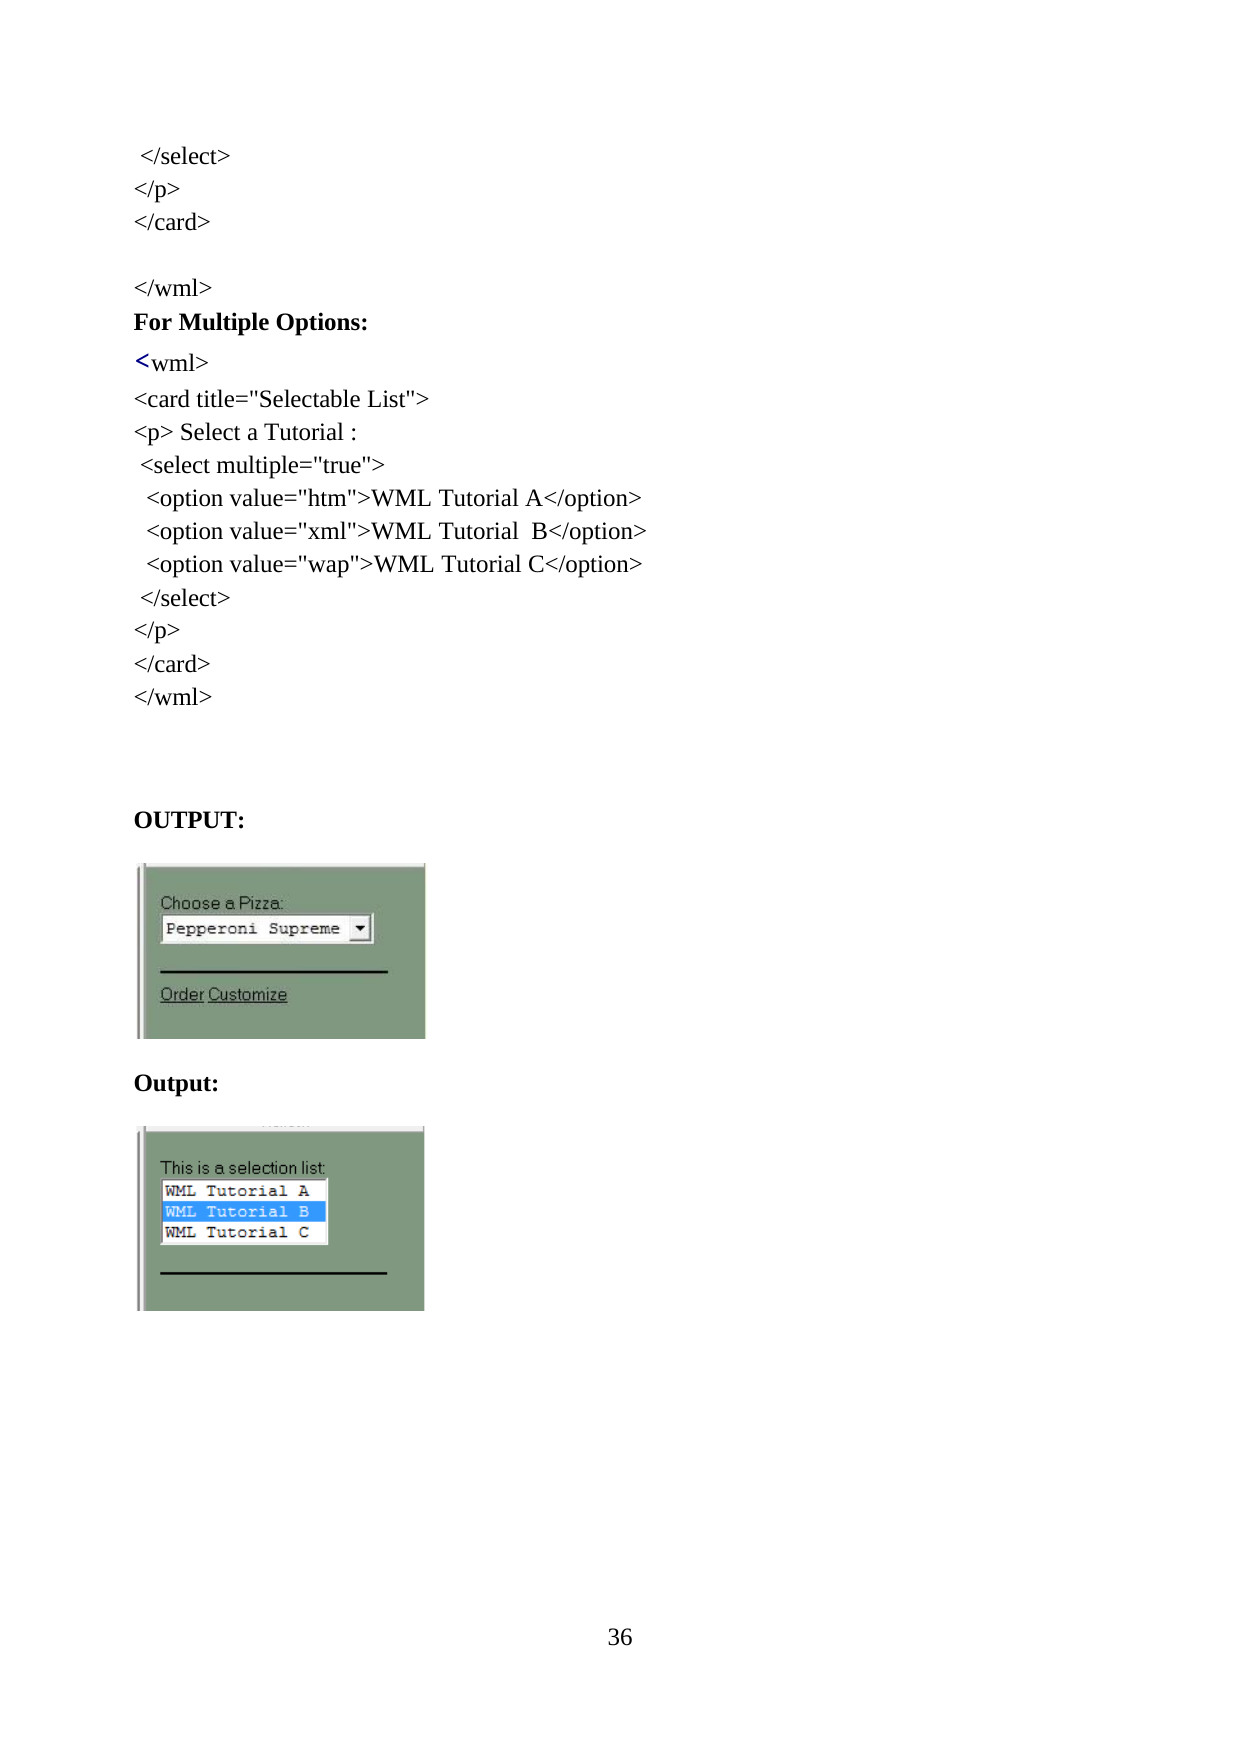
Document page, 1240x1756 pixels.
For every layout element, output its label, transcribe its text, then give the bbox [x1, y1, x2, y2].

text Output: [133, 1068, 1064, 1097]
text <option value="xml">WML Tutorial B</option> [146, 516, 1064, 545]
text </p> [133, 174, 1064, 203]
text </wml> [133, 682, 1064, 710]
text </card> [133, 649, 1064, 677]
text </select> [139, 141, 1064, 170]
text <option value="htm">WML Tutorial A</option> [146, 483, 1064, 512]
text </select> [139, 583, 1064, 611]
subtitle For Multiple Options: [133, 307, 1064, 336]
text </p> [133, 616, 1064, 644]
text <select multiple="true"> [139, 450, 1064, 479]
text <card title="Selectable List"> [133, 384, 1064, 413]
text </wml> [133, 273, 1064, 302]
text <option value="wap">WML Tutorial C</option> [146, 549, 1064, 578]
subtitle OUTPUT: [133, 806, 1064, 834]
text <wml> [133, 340, 1064, 380]
text <p> Select a Tutorial : [133, 417, 1064, 446]
text </card> [133, 207, 1064, 236]
